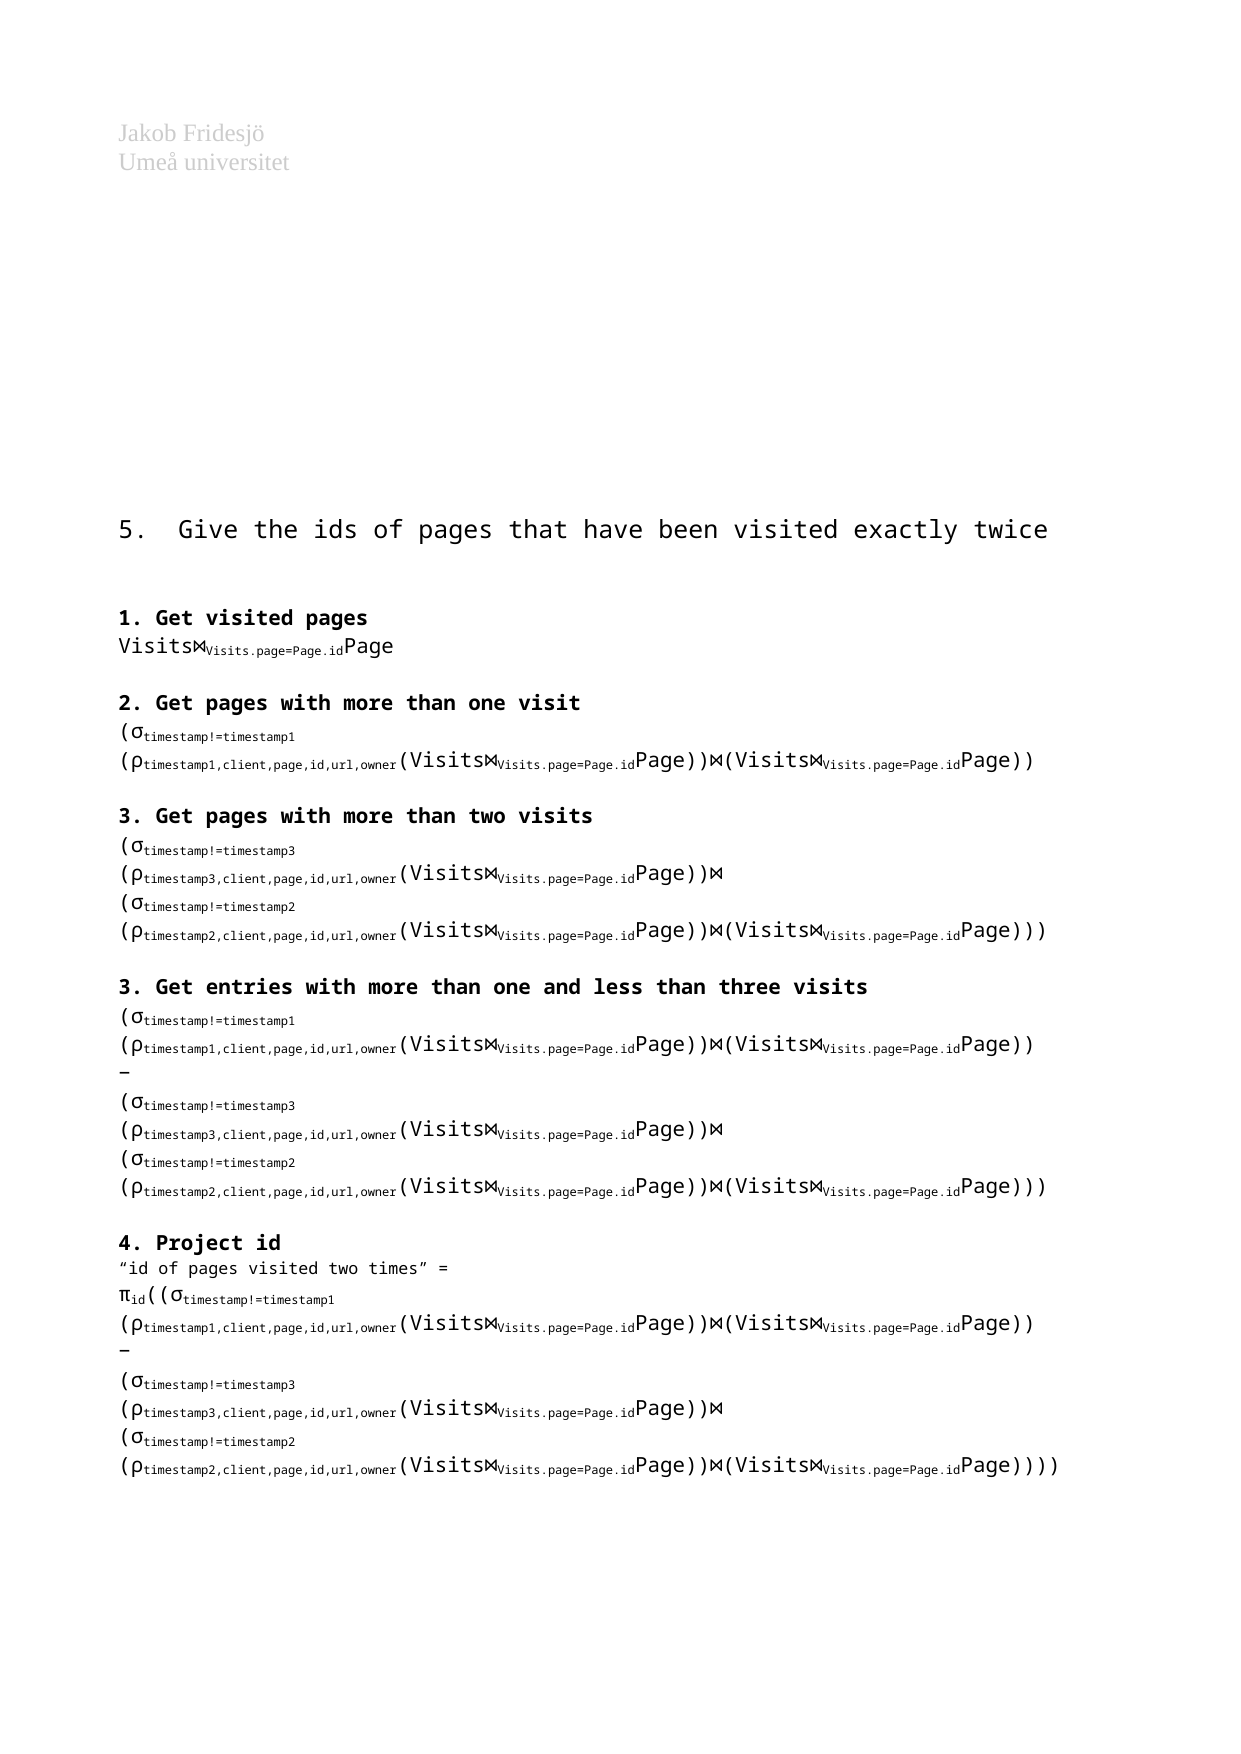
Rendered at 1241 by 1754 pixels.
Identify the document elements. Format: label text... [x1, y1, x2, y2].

text (ρtimestamp2,client,page,id,url,owner(Visits⋈Visits.page=Page.idPage))⋈(Visits⋈Visits.page=Page.idPage)))) [118, 1450, 1122, 1478]
text 3. Get pages with more than two visits [118, 802, 1122, 830]
text πid((σtimestamp!=timestamp1 [118, 1279, 1122, 1308]
text (σtimestamp!=timestamp3 [118, 1086, 1122, 1114]
text 4. Project id [118, 1228, 1122, 1257]
text (ρtimestamp3,client,page,id,url,owner(Visits⋈Visits.page=Page.idPage))⋈ [118, 1114, 1122, 1143]
text (ρtimestamp3,client,page,id,url,owner(Visits⋈Visits.page=Page.idPage))⋈ [118, 1393, 1122, 1422]
text (ρtimestamp1,client,page,id,url,owner(Visits⋈Visits.page=Page.idPage))⋈(Visits⋈Visits.page=Page.idPage)) [118, 1308, 1122, 1336]
text 3. Get entries with more than one and less than three visits [118, 972, 1122, 1001]
text 1. Get visited pages [118, 603, 1122, 631]
text Visits⋈Visits.page=Page.idPage [118, 631, 1122, 659]
text (σtimestamp!=timestamp1 [118, 1001, 1122, 1029]
text (ρtimestamp2,client,page,id,url,owner(Visits⋈Visits.page=Page.idPage))⋈(Visits⋈Visits.page=Page.idPage))) [118, 1171, 1122, 1200]
text (ρtimestamp1,client,page,id,url,owner(Visits⋈Visits.page=Page.idPage))⋈(Visits⋈Visits.page=Page.idPage)) [118, 745, 1122, 773]
text (ρtimestamp3,client,page,id,url,owner(Visits⋈Visits.page=Page.idPage))⋈ [118, 858, 1122, 887]
text (σtimestamp!=timestamp3 [118, 830, 1122, 858]
text (σtimestamp!=timestamp3 [118, 1365, 1122, 1393]
text (σtimestamp!=timestamp2 [118, 887, 1122, 915]
text (ρtimestamp2,client,page,id,url,owner(Visits⋈Visits.page=Page.idPage))⋈(Visits⋈Visits.page=Page.idPage))) [118, 915, 1122, 944]
text (ρtimestamp1,client,page,id,url,owner(Visits⋈Visits.page=Page.idPage))⋈(Visits⋈Visits.page=Page.idPage)) [118, 1029, 1122, 1058]
text “id of pages visited two times” = [118, 1257, 1122, 1279]
text (σtimestamp!=timestamp2 [118, 1422, 1122, 1450]
text 2. Get pages with more than one visit [118, 688, 1122, 716]
text − [118, 1058, 1122, 1086]
text (σtimestamp!=timestamp1 [118, 716, 1122, 745]
text 5. Give the ids of pages that have been visited exactly twice [118, 512, 1122, 546]
text (σtimestamp!=timestamp2 [118, 1143, 1122, 1171]
text − [118, 1336, 1122, 1365]
